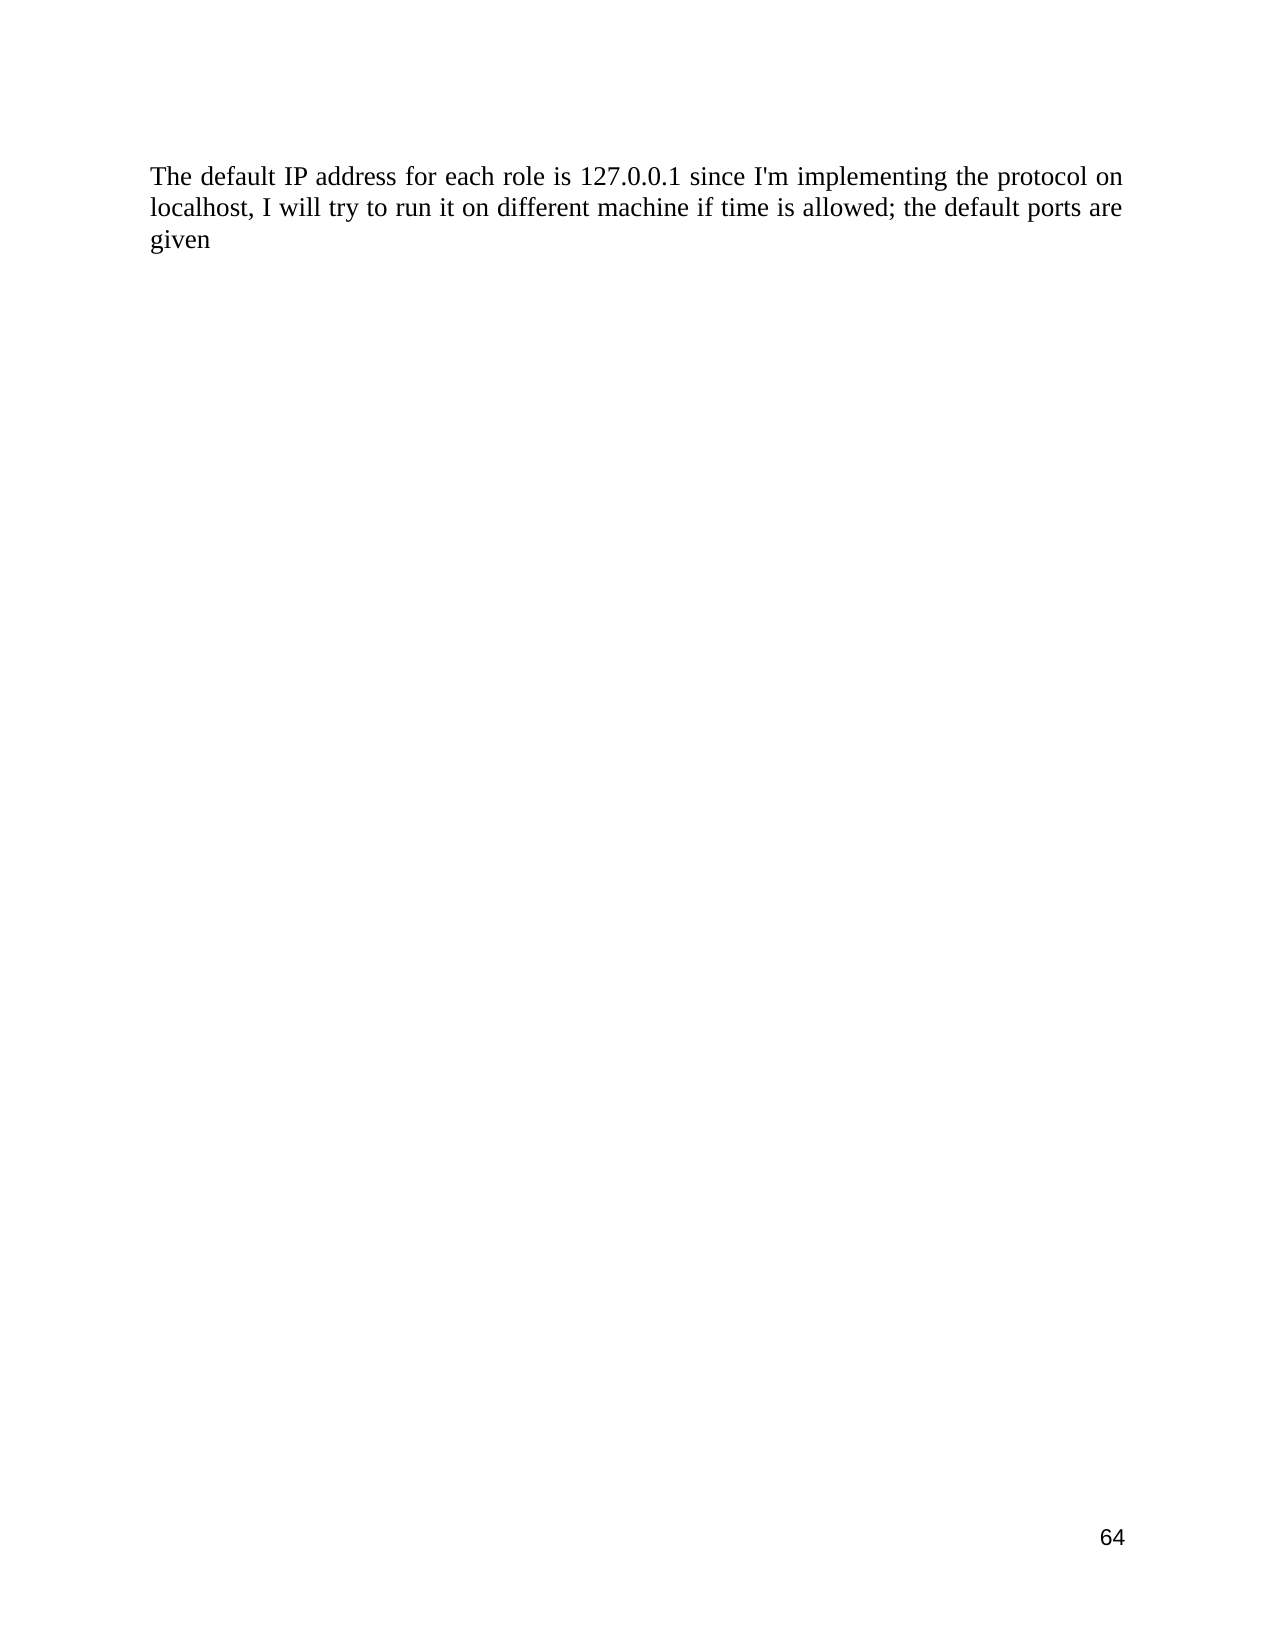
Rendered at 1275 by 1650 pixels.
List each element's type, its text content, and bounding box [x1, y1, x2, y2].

text The default IP address for each role is 127.0.0.1 since I'm implementing the protocol on localhost, I will try to run it on different machine if time is allowed; the default ports are given [150, 160, 1125, 254]
